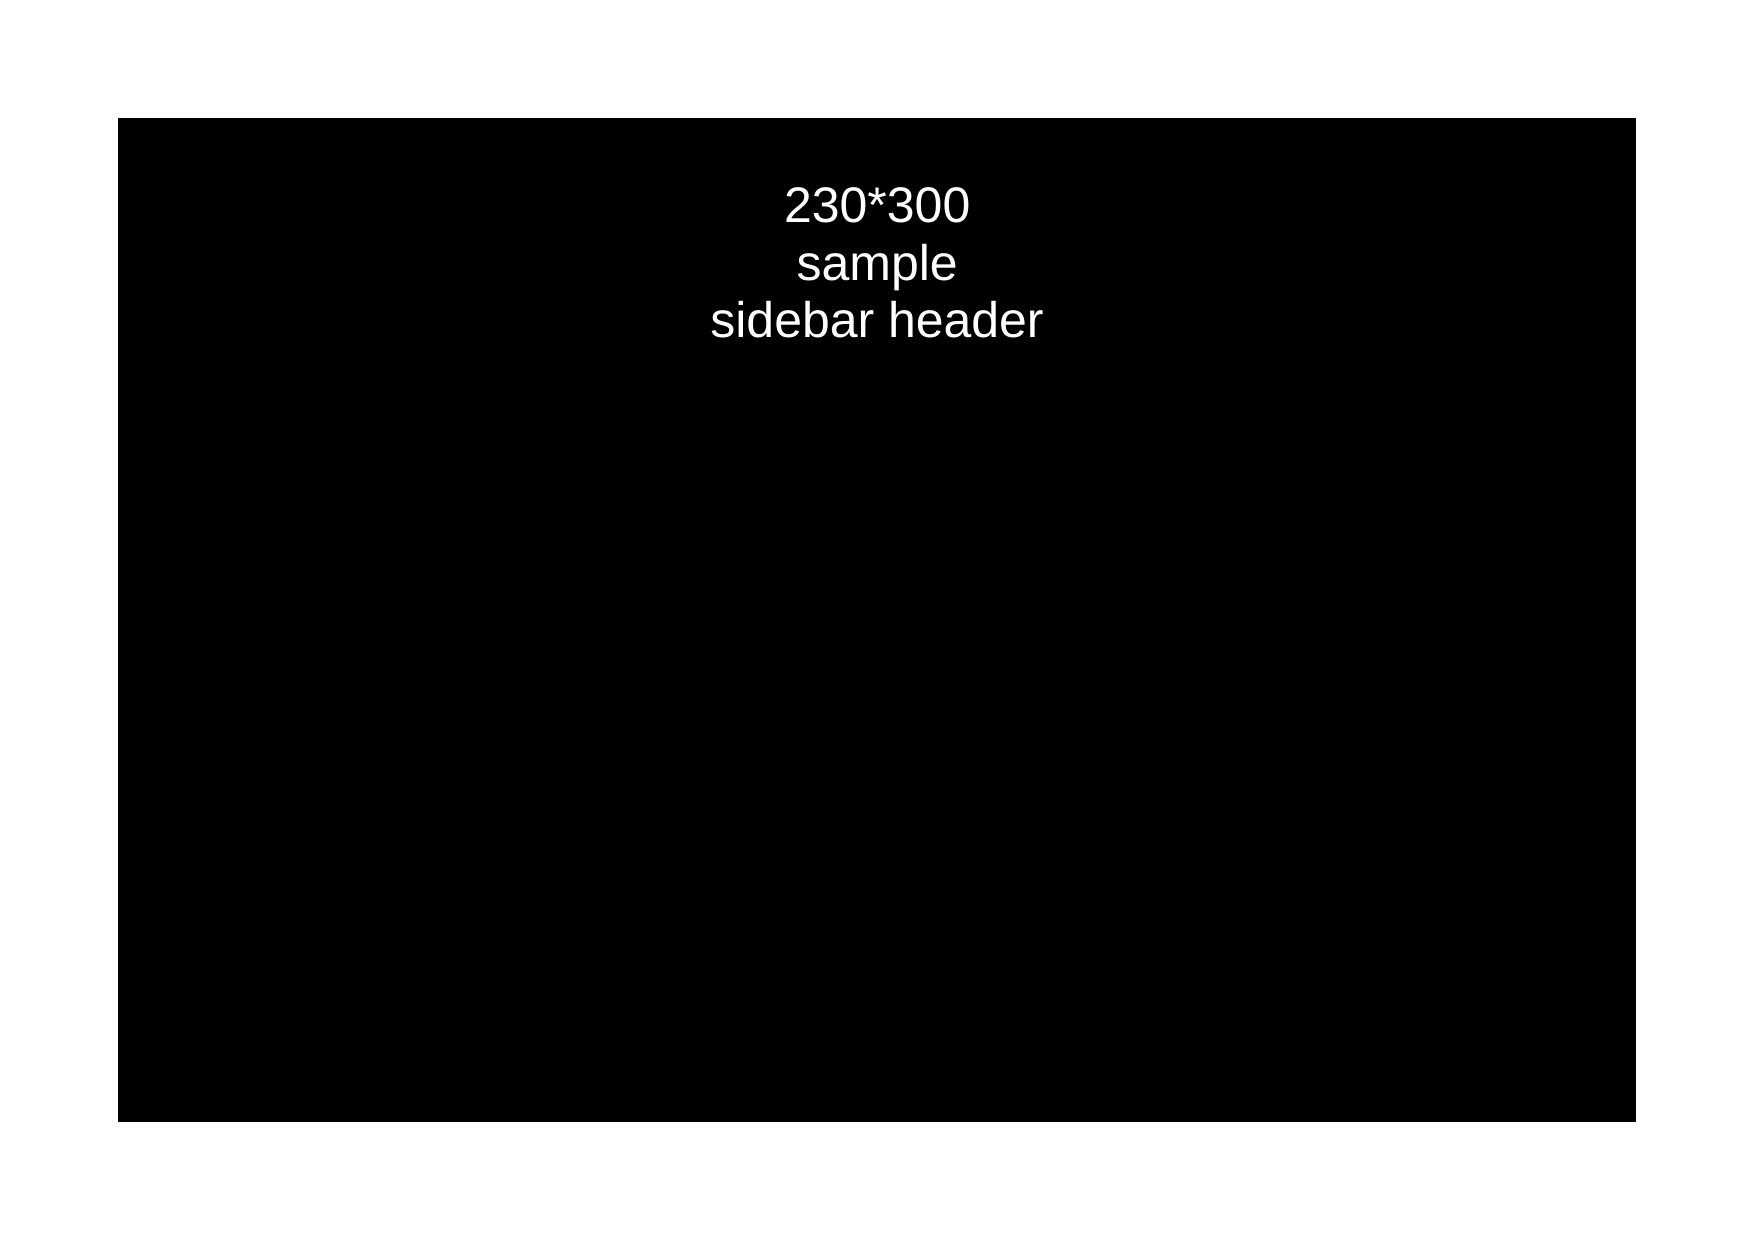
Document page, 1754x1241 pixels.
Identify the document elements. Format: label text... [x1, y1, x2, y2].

text sidebar header [118, 291, 1636, 348]
text 230*300 [118, 176, 1636, 233]
text sample [118, 233, 1636, 291]
